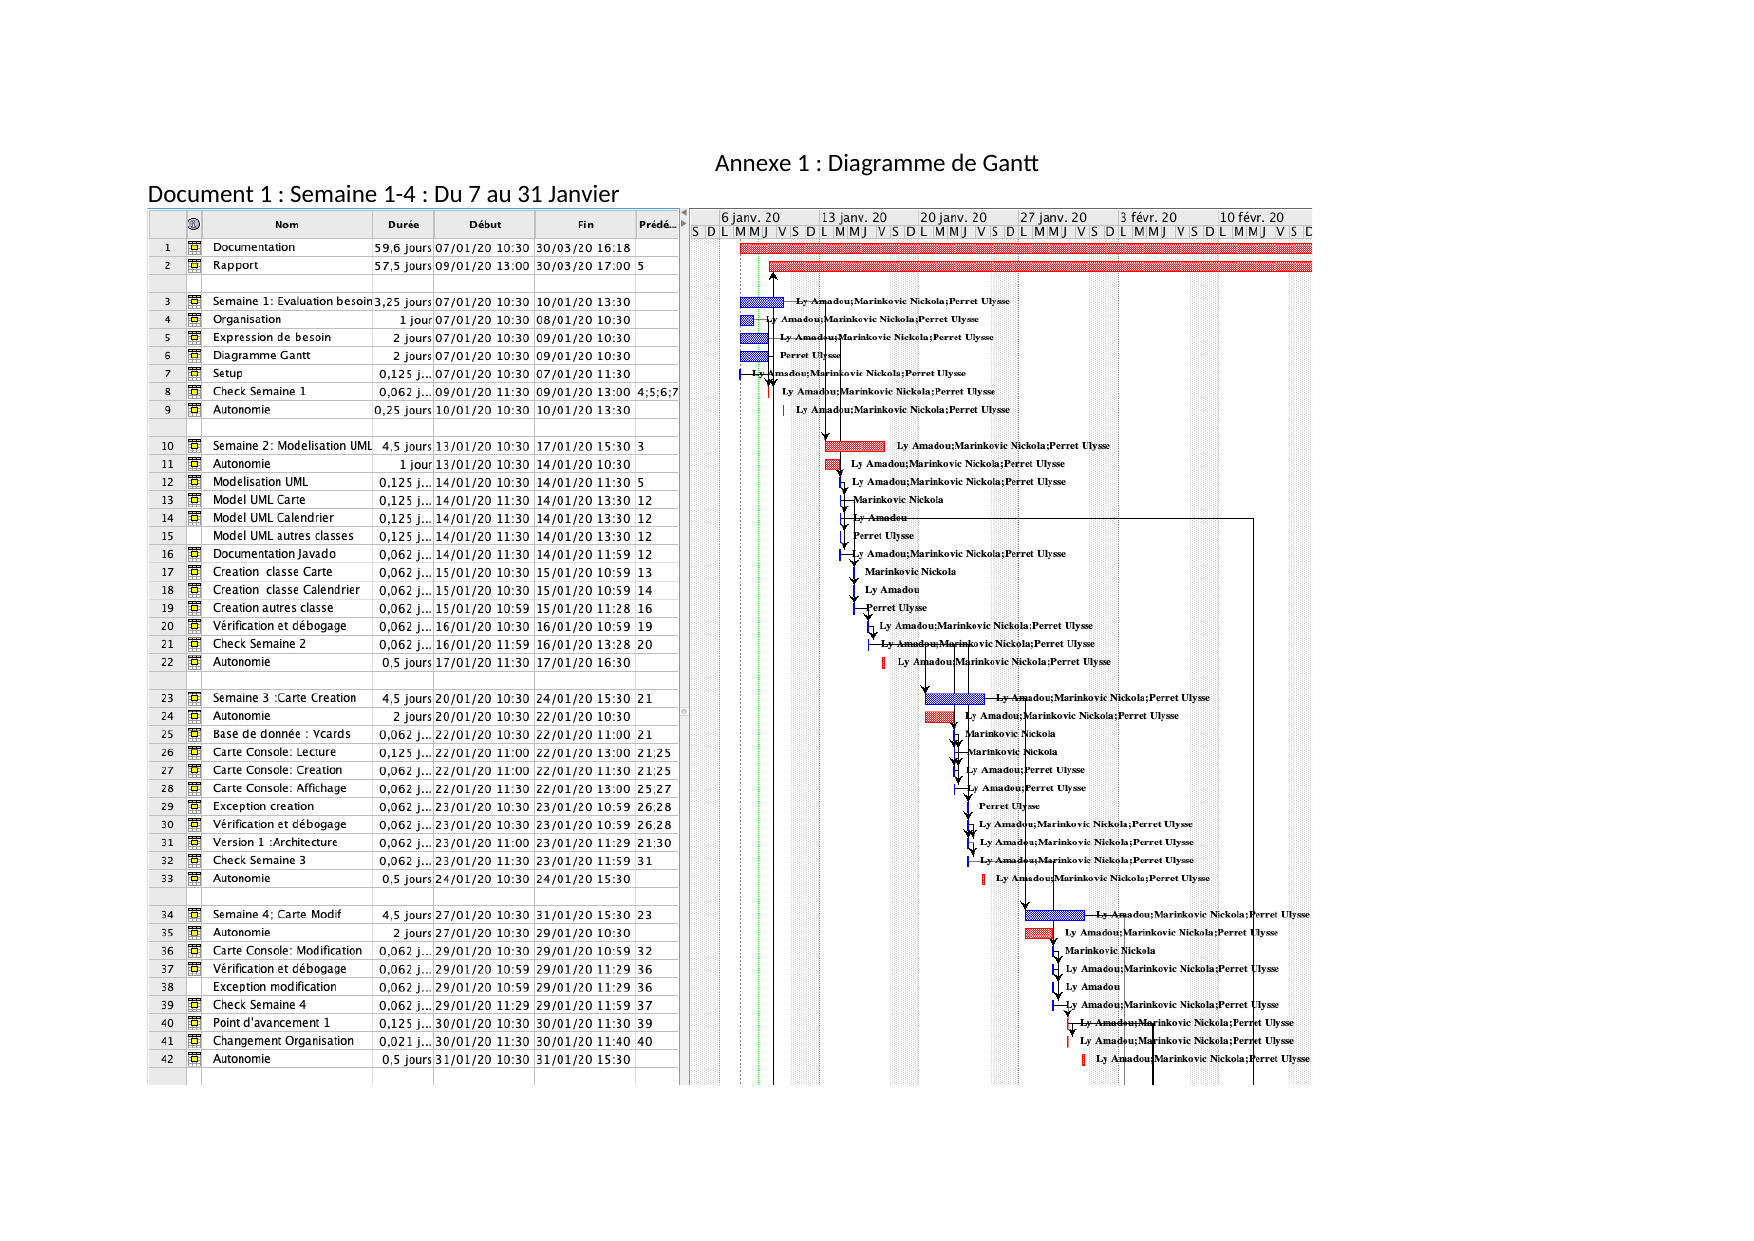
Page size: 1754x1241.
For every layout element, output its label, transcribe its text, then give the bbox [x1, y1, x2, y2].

text Document 1 : Semaine 1-4 : Du 7 au 31 Janvier [148, 178, 1606, 1086]
text Annexe 1 : Diagramme de Gantt [148, 148, 1606, 178]
picture [147, 208, 1313, 1085]
